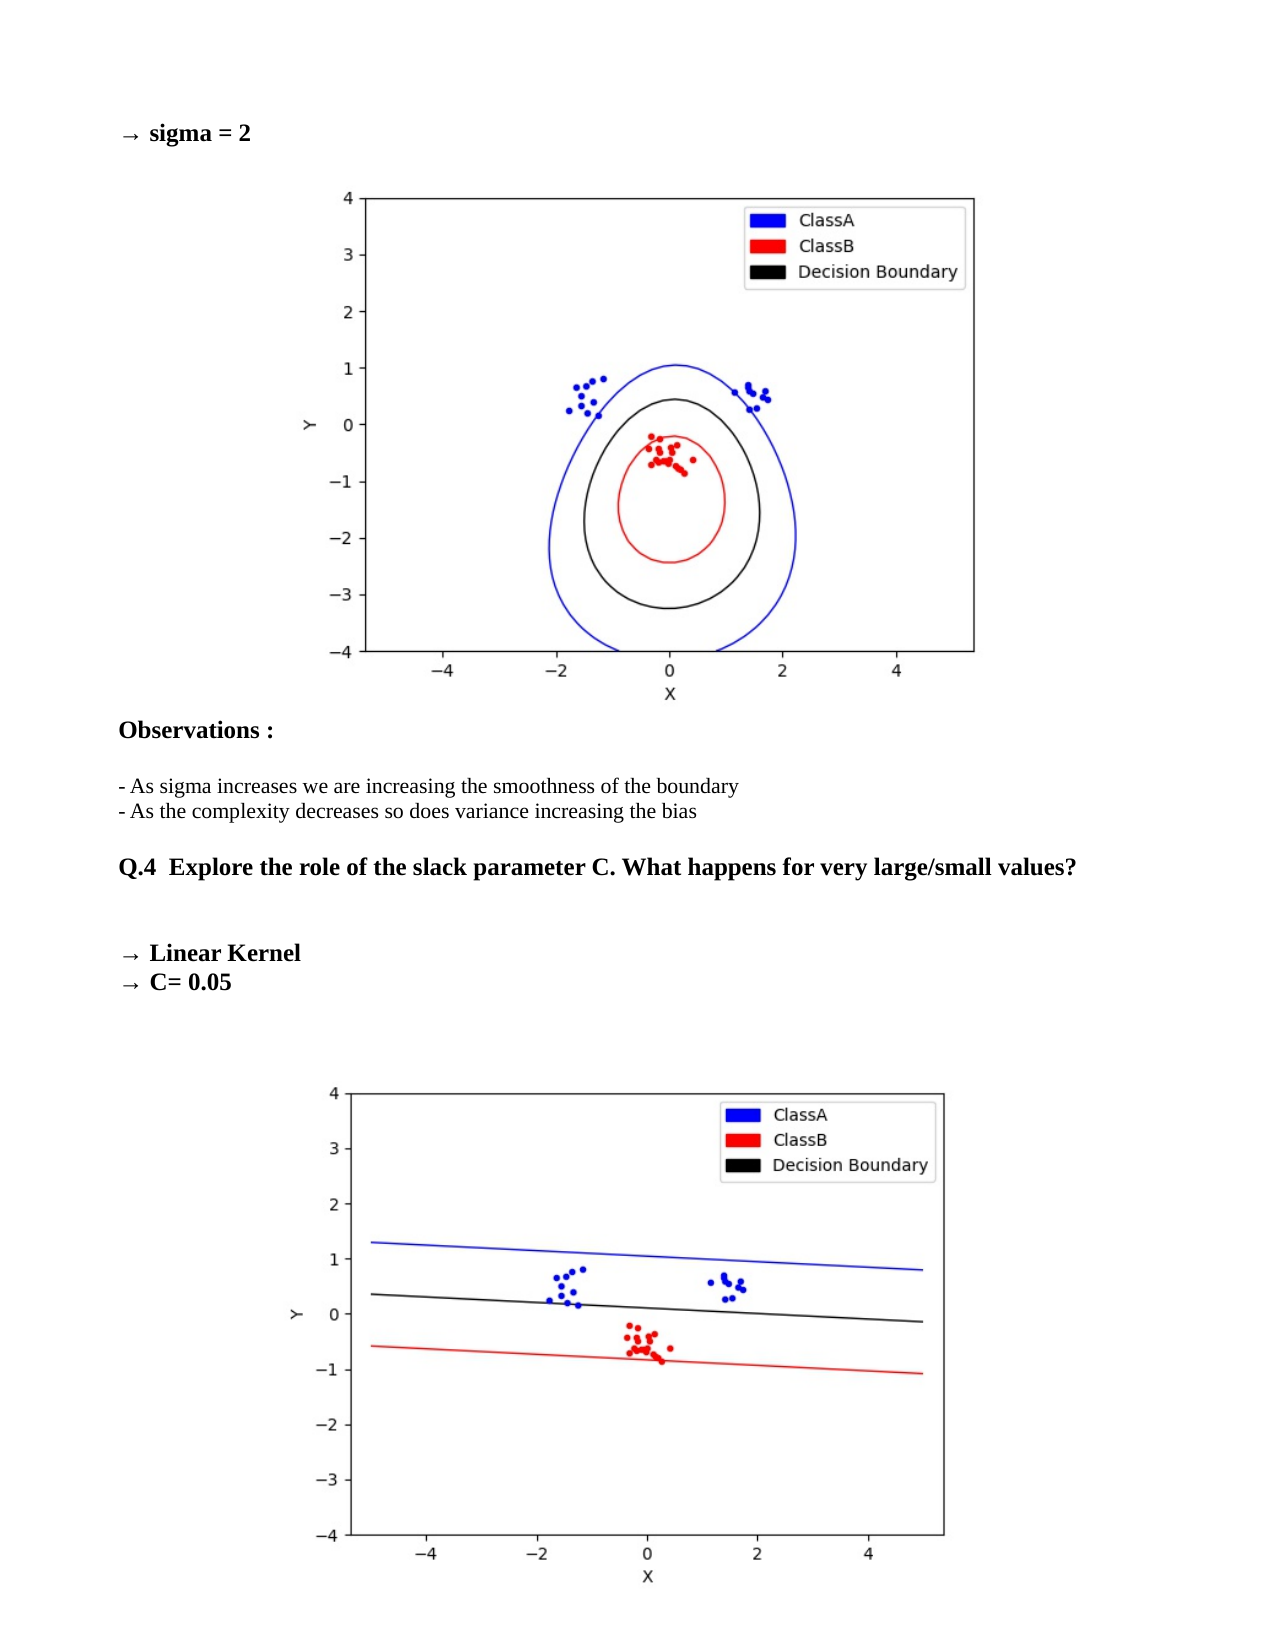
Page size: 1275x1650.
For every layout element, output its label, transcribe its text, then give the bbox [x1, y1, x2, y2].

text → C= 0.05 [118, 967, 1157, 996]
text Q.4 Explore the role of the slack parameter C. What happens for very large/small values? [118, 852, 1157, 881]
text - As the complexity decreases so does variance increasing the bias [118, 798, 1157, 823]
text Observations : [118, 693, 1157, 744]
text - As sigma increases we are increasing the smoothness of the boundary [118, 773, 1157, 798]
text → Linear Kernel [118, 938, 1157, 967]
picture [267, 127, 1052, 716]
text → sigma = 2 [118, 118, 1157, 147]
picture [255, 1024, 1020, 1598]
